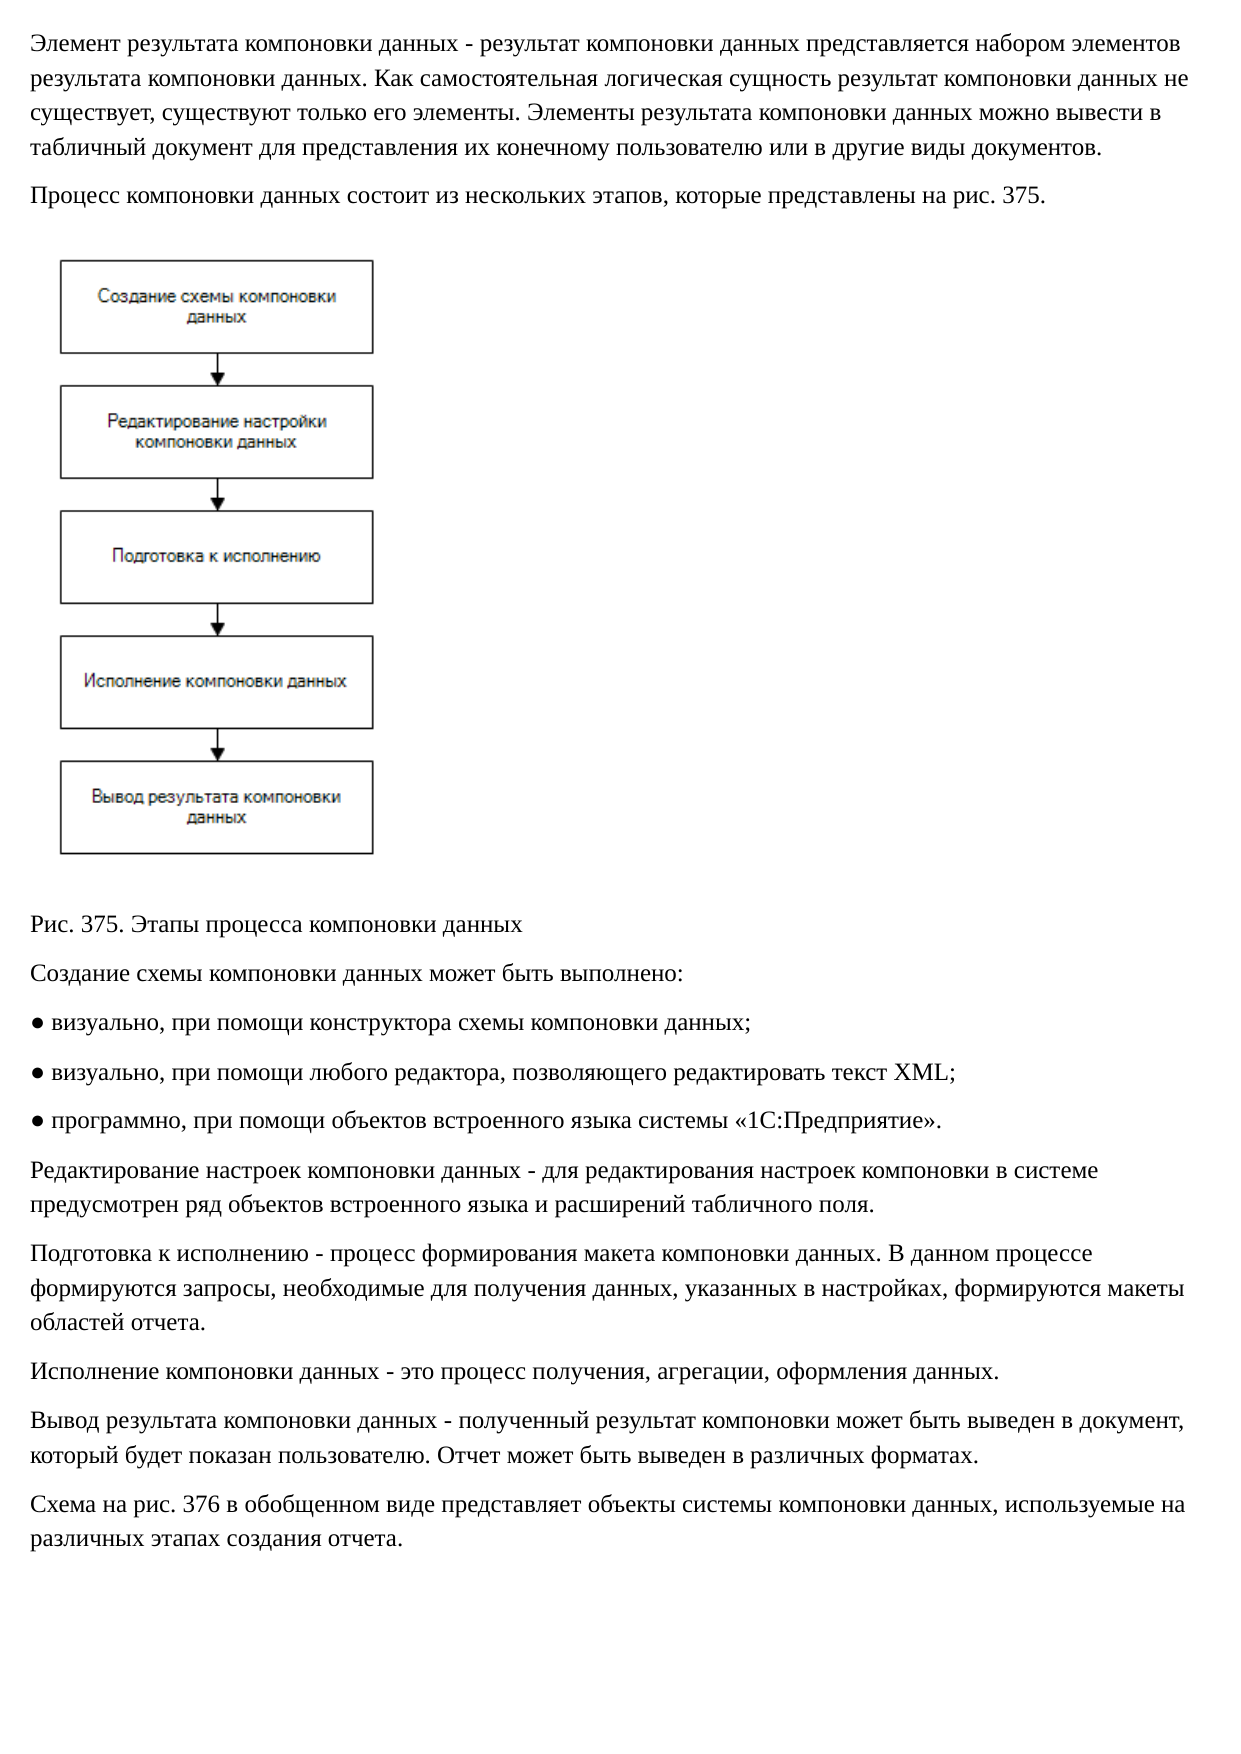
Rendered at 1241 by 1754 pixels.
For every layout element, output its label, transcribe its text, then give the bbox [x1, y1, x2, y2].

text Создание схемы компоновки данных может быть выполнено: [30, 958, 1211, 987]
text ● программно, при помощи объектов встроенного языка системы «1С:Предприятие». [30, 1106, 1211, 1134]
text Рис. 375. Этапы процесса компоновки данных [30, 909, 1211, 938]
picture [29, 229, 413, 889]
text Схема на рис. 376 в обобщенном виде представляет объекты системы компоновки данных, используемые на различных этапах создания отчета. [30, 1489, 1211, 1552]
text Редактирование настроек компоновки данных ‑ для редактирования настроек компоновки в системе предусмотрен ряд объектов встроенного языка и расширений табличного поля. [30, 1155, 1211, 1218]
text Вывод результата компоновки данных ‑ полученный результат компоновки может быть выведен в документ, который будет показан пользователю. Отчет может быть выведен в различных форматах. [30, 1405, 1211, 1468]
text Процесс компоновки данных состоит из нескольких этапов, которые представлены на рис. 375. [30, 181, 1211, 209]
text Подготовка к исполнению ‑ процесс формирования макета компоновки данных. В данном процессе формируются запросы, необходимые для получения данных, указанных в настройках, формируются макеты областей отчета. [30, 1238, 1211, 1336]
text Элемент результата компоновки данных ‑ результат компоновки данных представляется набором элементов результата компоновки данных. Как самостоятельная логическая сущность результат компоновки данных не существует, существуют только его элементы. Элементы результата компоновки данных можно вывести в табличный документ для представления их конечному пользователю или в другие виды документов. [30, 28, 1211, 160]
text ● визуально, при помощи любого редактора, позволяющего редактировать текст XML; [30, 1057, 1211, 1085]
text ● визуально, при помощи конструктора схемы компоновки данных; [30, 1007, 1211, 1036]
text Исполнение компоновки данных ‑ это процесс получения, агрегации, оформления данных. [30, 1356, 1211, 1385]
